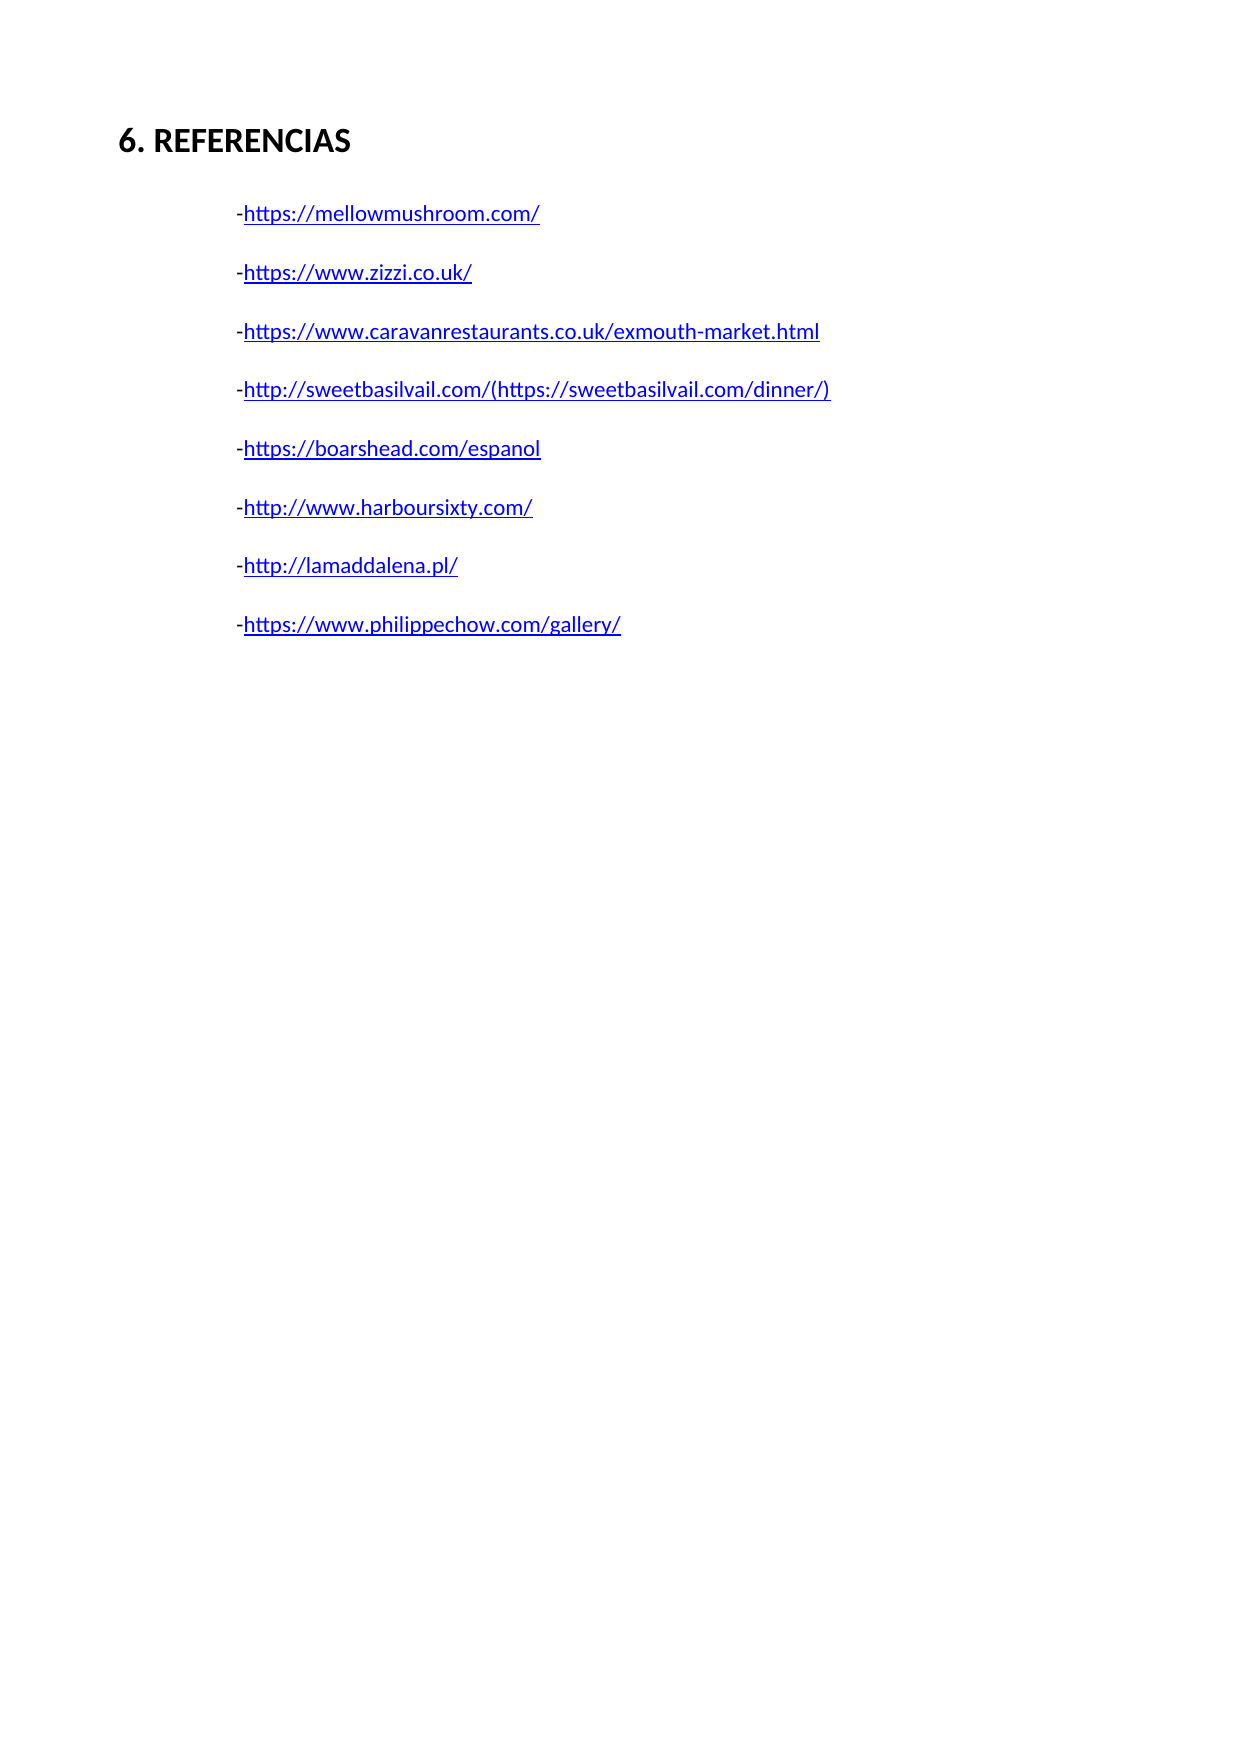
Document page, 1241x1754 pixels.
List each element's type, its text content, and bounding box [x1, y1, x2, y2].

text -https://boarshead.com/espanol [118, 434, 1122, 462]
text -http://www.harboursixty.com/ [118, 493, 1122, 521]
text -https://www.philippechow.com/gallery/ [118, 610, 1122, 638]
text -https://mellowmushroom.com/ [118, 199, 1122, 228]
text 6. REFERENCIAS [118, 118, 1122, 161]
text -http://lamaddalena.pl/ [118, 551, 1122, 579]
text -https://www.zizzi.co.uk/ [118, 258, 1122, 286]
text -http://sweetbasilvail.com/(https://sweetbasilvail.com/dinner/) [118, 376, 1122, 403]
text -https://www.caravanrestaurants.co.uk/exmouth-market.html [118, 317, 1122, 345]
